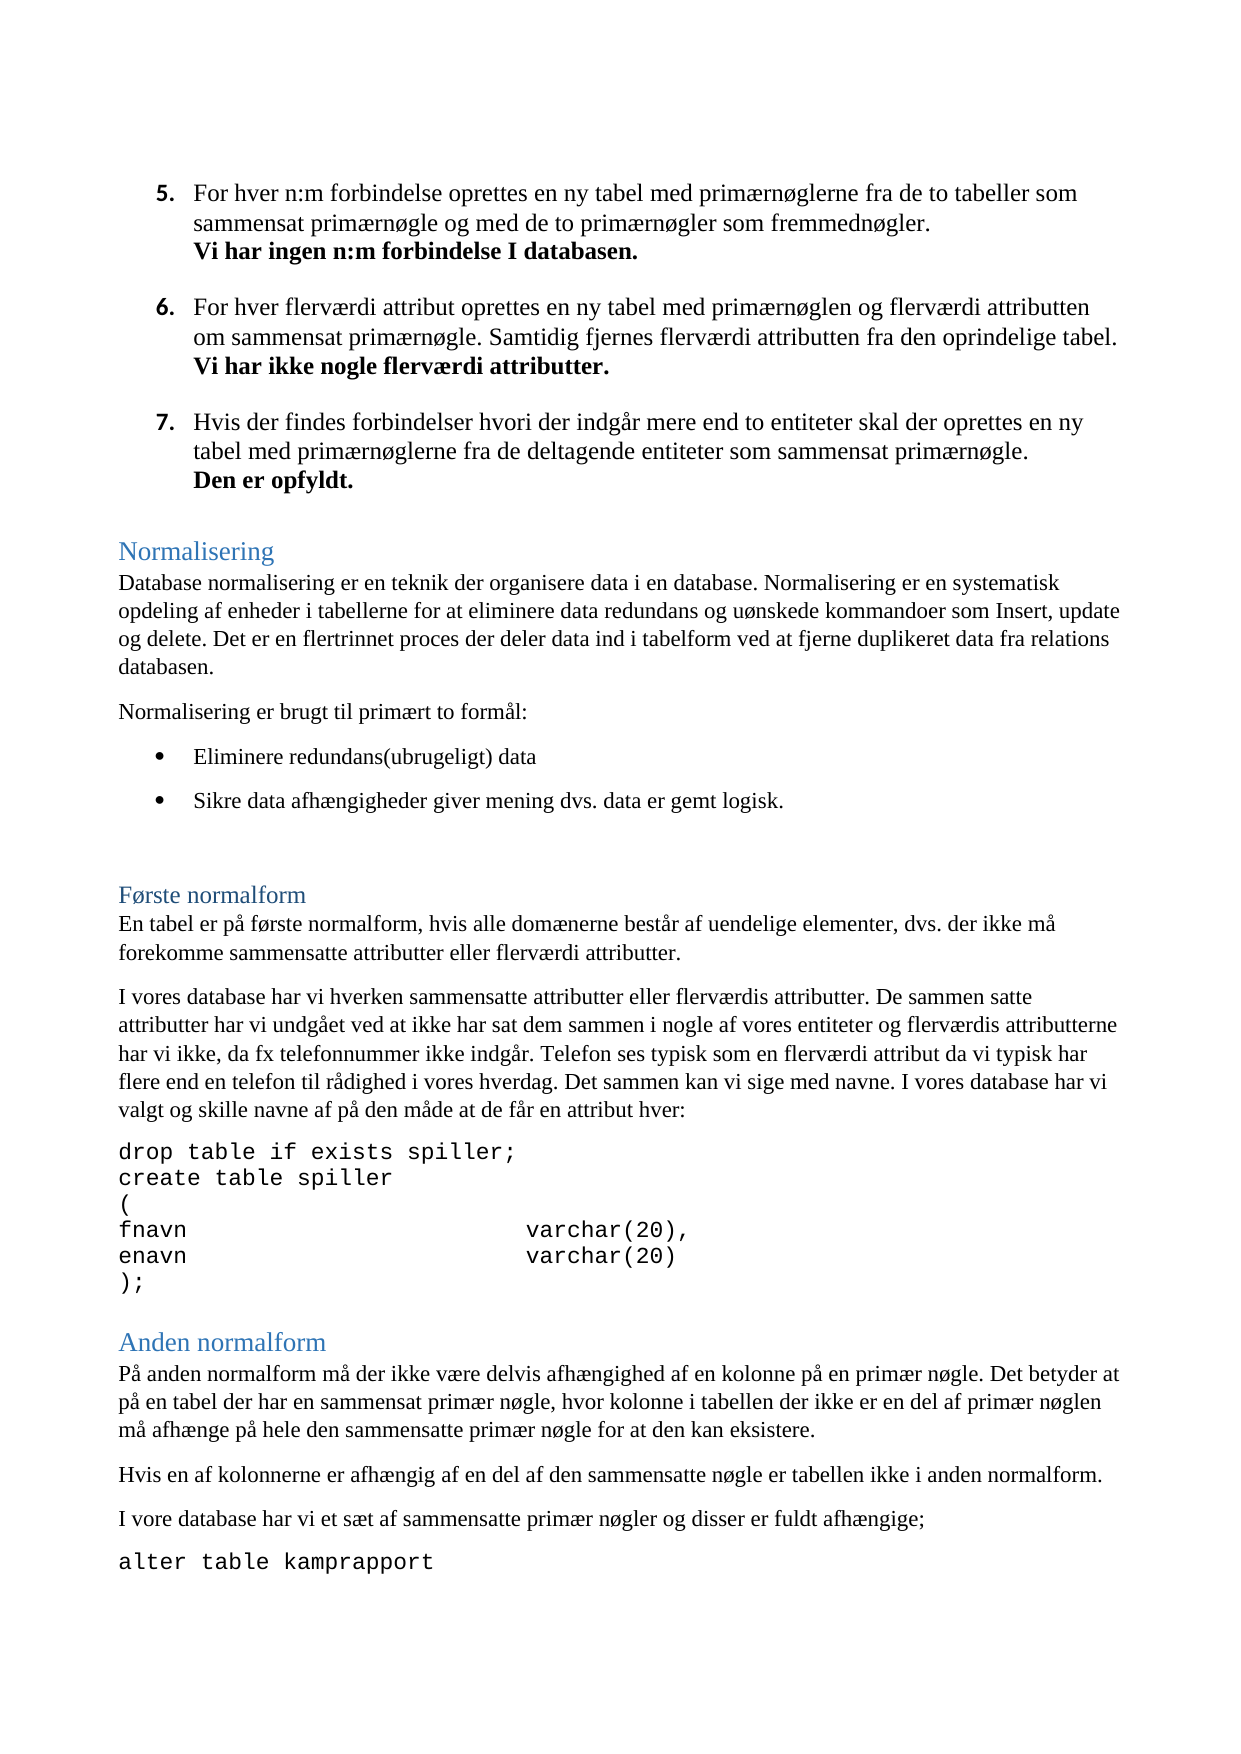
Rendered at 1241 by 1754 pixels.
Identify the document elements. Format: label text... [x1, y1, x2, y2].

text I vore database har vi et sæt af sammensatte primær nøgler og disser er fuldt afhængige; [118, 1505, 1122, 1532]
subtitle Første normalform [118, 880, 1122, 908]
list Sikre data afhængigheder giver mening dvs. data er gemt logisk. [156, 787, 1122, 813]
text ); [118, 1270, 1122, 1296]
subtitle Anden normalform [118, 1326, 1122, 1357]
text ( [118, 1192, 1122, 1218]
text Vi har ingen n:m forbindelse I databasen. [118, 236, 1122, 265]
text I vores database har vi hverken sammensatte attributter eller flerværdis attributter. De sammen satte attributter har vi undgået ved at ikke har sat dem sammen i nogle af vores entiteter og flerværdis attributterne har vi ikke, da fx telefonnummer ikke indgår. Telefon ses typisk som en flerværdi attribut da vi typisk har flere end en telefon til rådighed i vores hverdag. Det sammen kan vi sige med navne. I vores database har vi valgt og skille navne af på den måde at de får en attribut hver: [118, 983, 1122, 1122]
text På anden normalform må der ikke være delvis afhængighed af en kolonne på en primær nøgle. Det betyder at på en tabel der har en sammensat primær nøgle, hvor kolonne i tabellen der ikke er en del af primær nøglen må afhænge på hele den sammensatte primær nøgle for at den kan eksistere. [118, 1359, 1122, 1442]
list For hver flerværdi attribut oprettes en ny tabel med primærnøglen og flerværdi attributten om sammensat primærnøgle. Samtidig fjernes flerværdi attributten fra den oprindelige tabel. [156, 292, 1122, 351]
text En tabel er på første normalform, hvis alle domænerne består af uendelige elementer, dvs. der ikke må forekomme sammensatte attributter eller flerværdi attributter. [118, 910, 1122, 965]
text alter table kamprapport [118, 1550, 1122, 1576]
text Hvis en af kolonnerne er afhængig af en del af den sammensatte nøgle er tabellen ikke i anden normalform. [118, 1461, 1122, 1487]
text Den er opfyldt. [118, 465, 1122, 494]
subtitle Normalisering [118, 536, 1122, 567]
text Database normalisering er en teknik der organisere data i en database. Normalisering er en systematisk opdeling af enheder i tabellerne for at eliminere data redundans og uønskede kommandoer som Insert, update og delete. Det er en flertrinnet proces der deler data ind i tabelform ved at fjerne duplikeret data fra relations databasen. [118, 569, 1122, 679]
text Vi har ikke nogle flerværdi attributter. [118, 351, 1122, 379]
text fnavn varchar(20), [118, 1218, 1122, 1244]
text enavn varchar(20) [118, 1244, 1122, 1270]
list Hvis der findes forbindelser hvori der indgår mere end to entiteter skal der oprettes en ny tabel med primærnøglerne fra de deltagende entiteter som sammensat primærnøgle. [156, 406, 1122, 465]
list Eliminere redundans(ubrugeligt) data [156, 743, 1122, 769]
list For hver n:m forbindelse oprettes en ny tabel med primærnøglerne fra de to tabeller som sammensat primærnøgle og med de to primærnøgler som fremmednøgler. [156, 177, 1122, 236]
text Normalisering er brugt til primært to formål: [118, 698, 1122, 724]
text create table spiller [118, 1167, 1122, 1192]
text drop table if exists spiller; [118, 1141, 1122, 1167]
